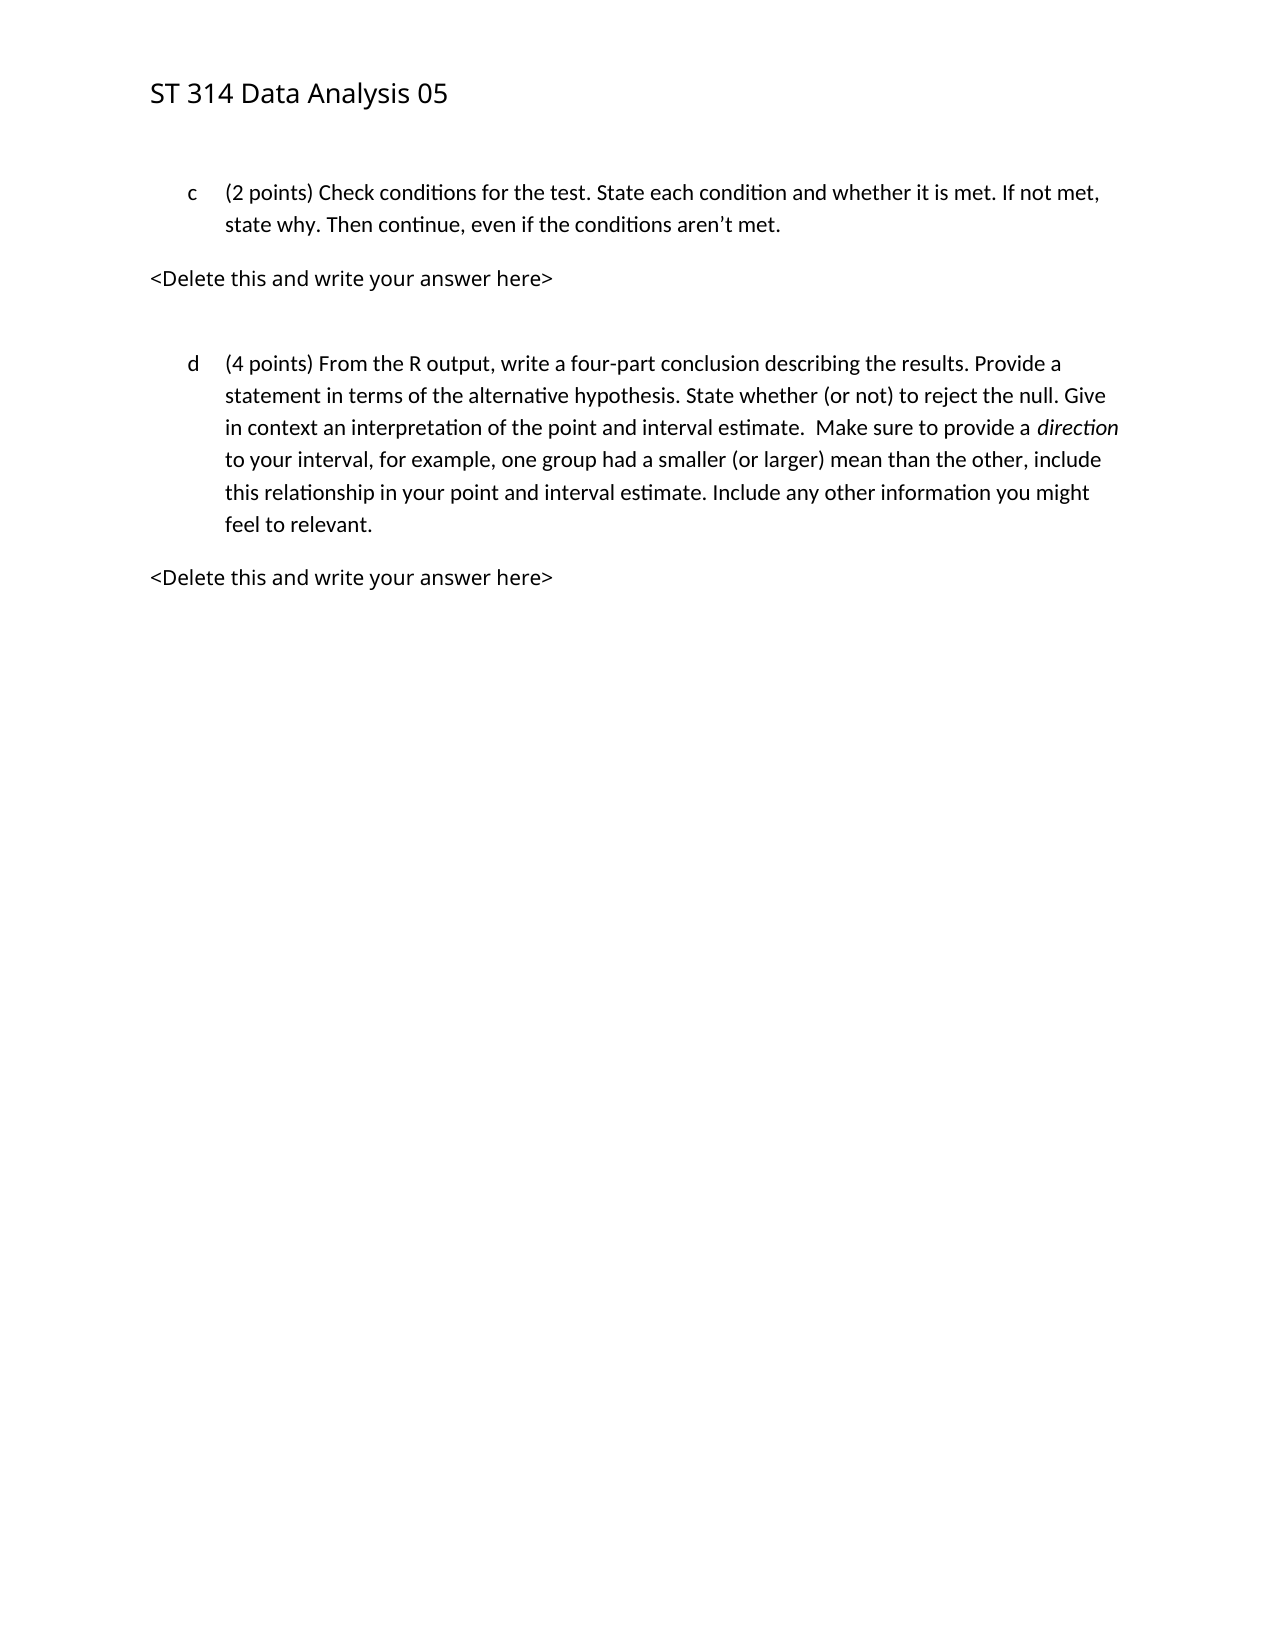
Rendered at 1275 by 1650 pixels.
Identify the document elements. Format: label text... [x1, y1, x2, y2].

text <Delete this and write your answer here> [150, 264, 1125, 292]
list (2 points) Check conditions for the test. State each condition and whether it is met. If not met, state why. Then continue, even if the conditions aren’t met. [187, 178, 1125, 239]
list (4 points) From the R output, write a four-part conclusion describing the results. Provide a statement in terms of the alternative hypothesis. State whether (or not) to reject the null. Give in context an interpretation of the point and interval estimate. Make sure to provide a direction to your interval, for example, one group had a smaller (or larger) mean than the other, include this relationship in your point and interval estimate. Include any other information you might feel to relevant. [187, 349, 1125, 538]
text <Delete this and write your answer here> [150, 563, 1125, 591]
